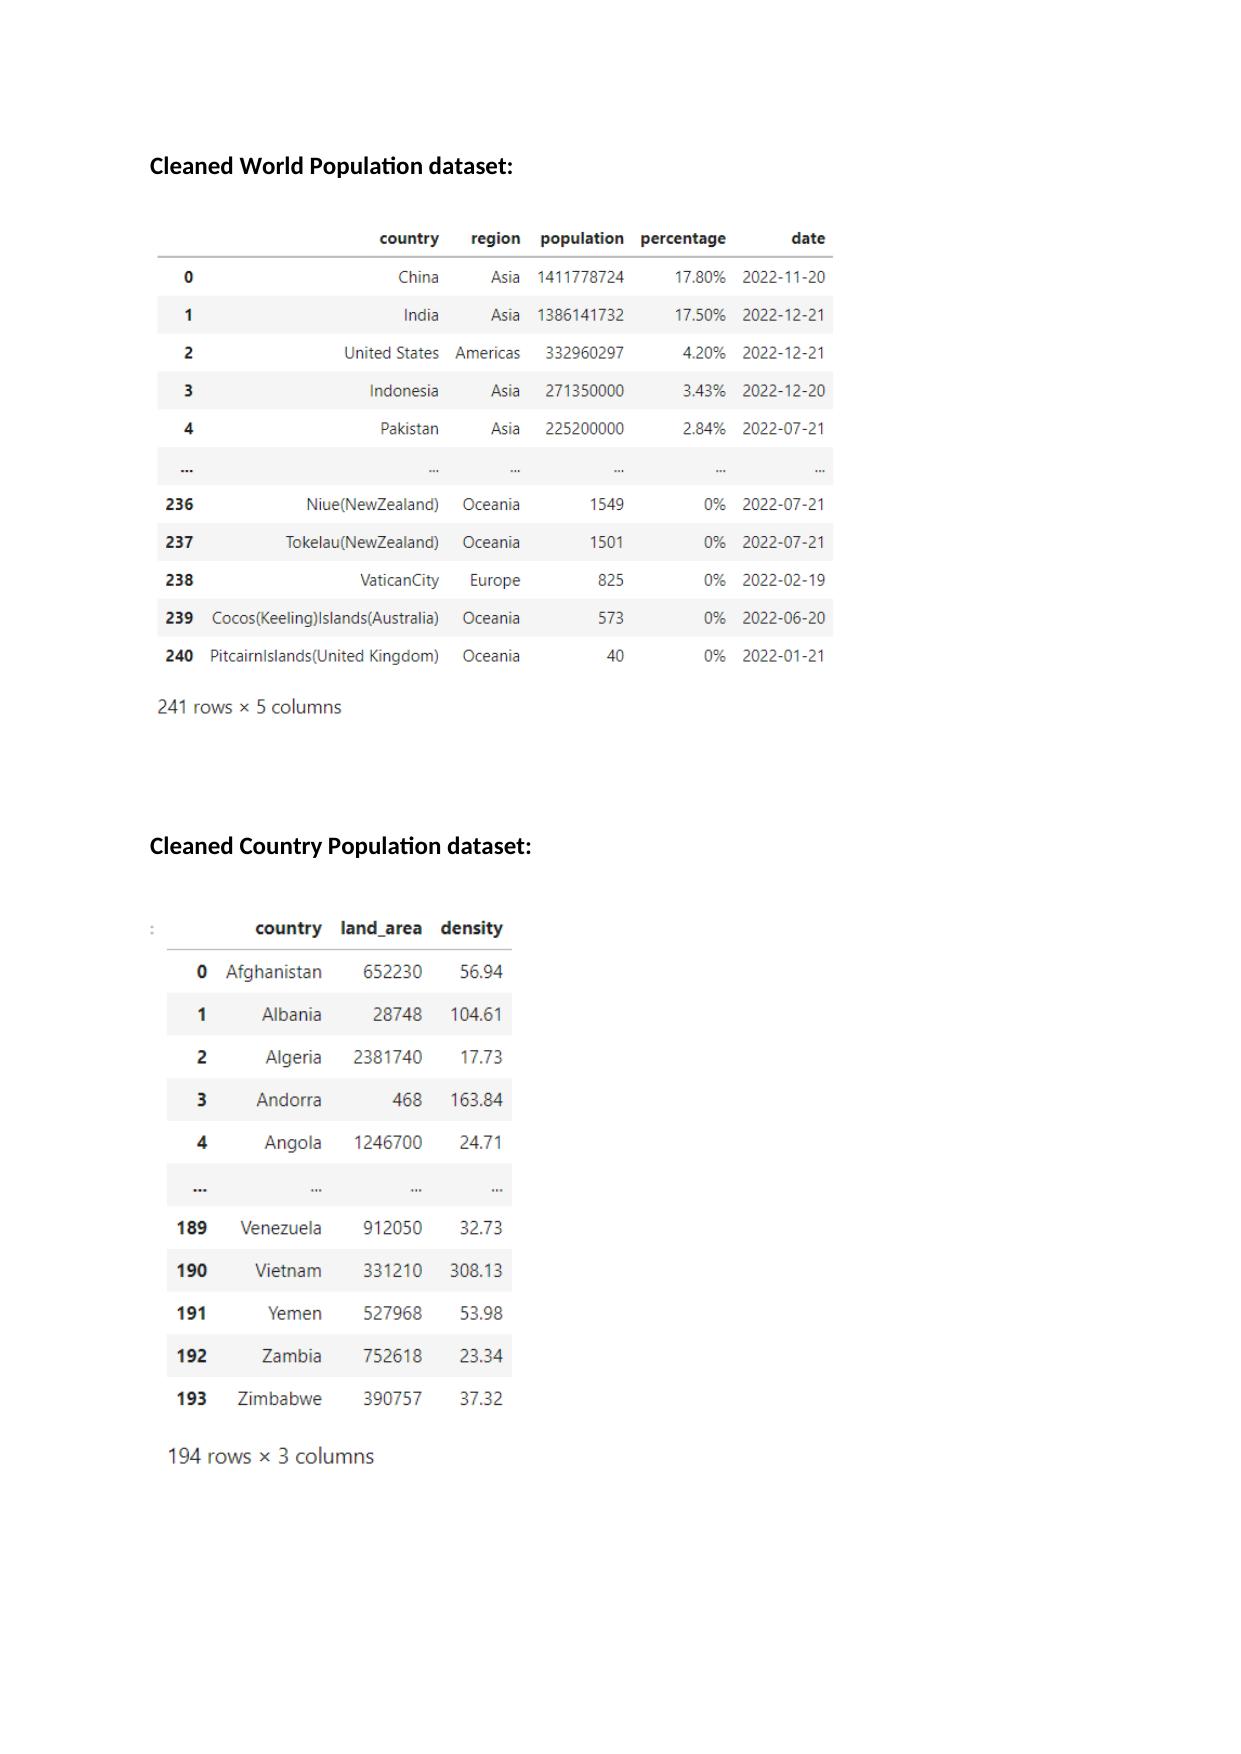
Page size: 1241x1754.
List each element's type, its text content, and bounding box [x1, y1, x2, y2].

text Cleaned Country Population dataset: [150, 831, 1090, 861]
text Cleaned World Population dataset: [150, 150, 1090, 181]
